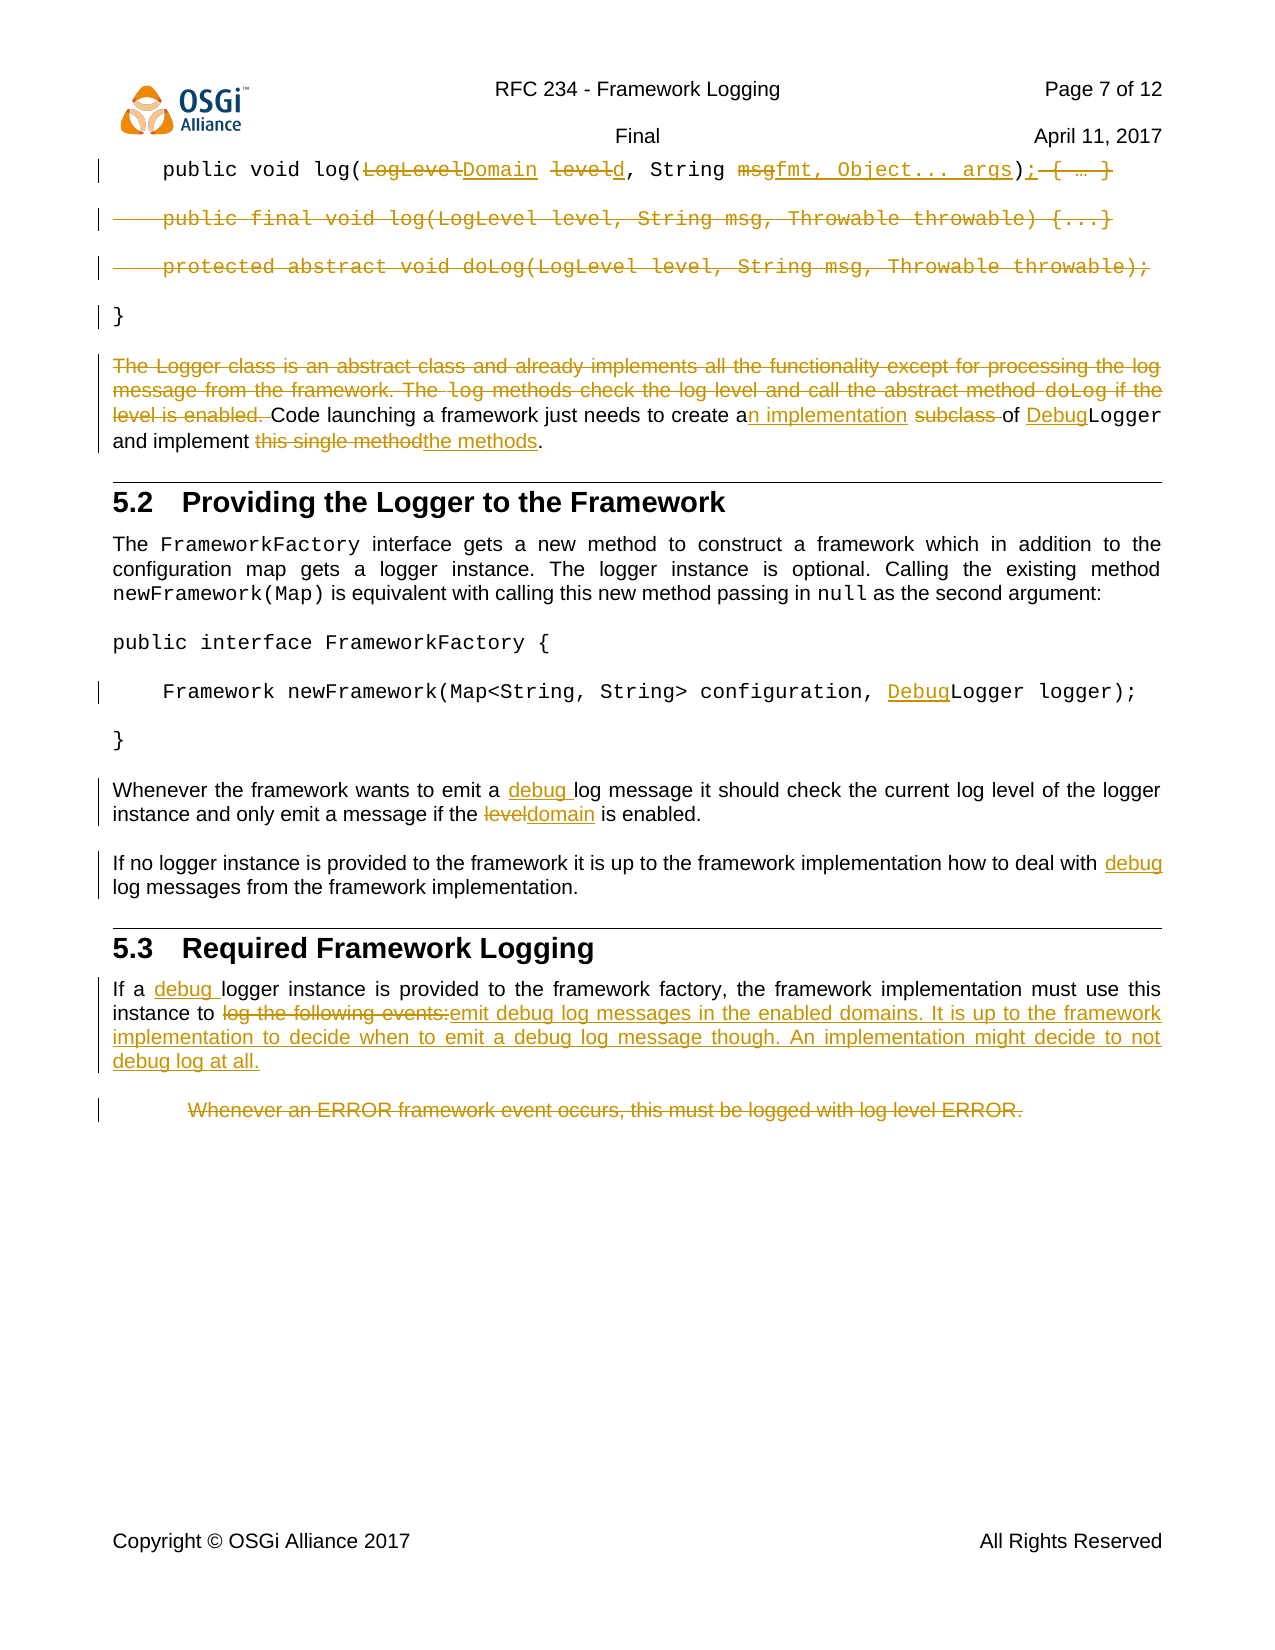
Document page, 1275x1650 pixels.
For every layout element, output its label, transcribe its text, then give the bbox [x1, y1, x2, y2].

text Framework newFramework(Map<String, String> configuration, DebugLogger logger); [112, 681, 1162, 704]
subtitle Required Framework Logging [112, 929, 1162, 965]
text If a debug logger instance is provided to the framework factory, the framework implementation must use this instance to emit debug log messages in the enabled domains. It is up to the framework implementation to decide when to emit a debug log message though. An implementation might decide to not debug log at all. [112, 977, 1162, 1046]
text Code launching a framework just needs to create an implementation of DebugLogger and implement the methods. [112, 353, 1162, 391]
text Whenever the framework wants to emit a debug log message it should check the current log level of the logger instance and only emit a message if the domain is enabled. [112, 778, 1162, 826]
text Code launching a framework just needs to create an implementation of DebugLogger and implement the methods. [112, 392, 1162, 453]
text If a debug logger instance is provided to the framework factory, the framework implementation must use this instance to emit debug log messages in the enabled domains. It is up to the framework implementation to decide when to emit a debug log message though. An implementation might decide to not debug log at all. [112, 1047, 1162, 1073]
picture [113, 78, 257, 142]
text If no logger instance is provided to the framework it is up to the framework implementation how to deal with debug log messages from the framework implementation. [112, 851, 1162, 899]
text } [112, 208, 1162, 231]
text The FrameworkFactory interface gets a new method to construct a framework which in addition to the configuration map gets a logger instance. The logger instance is optional. Calling the existing method newFramework(Map) is equivalent with calling this new method passing in null as the second argument: [112, 531, 1162, 607]
text public interface FrameworkFactory { [112, 632, 1162, 656]
text } [112, 729, 1162, 753]
subtitle Providing the Logger to the Framework [112, 483, 1162, 519]
